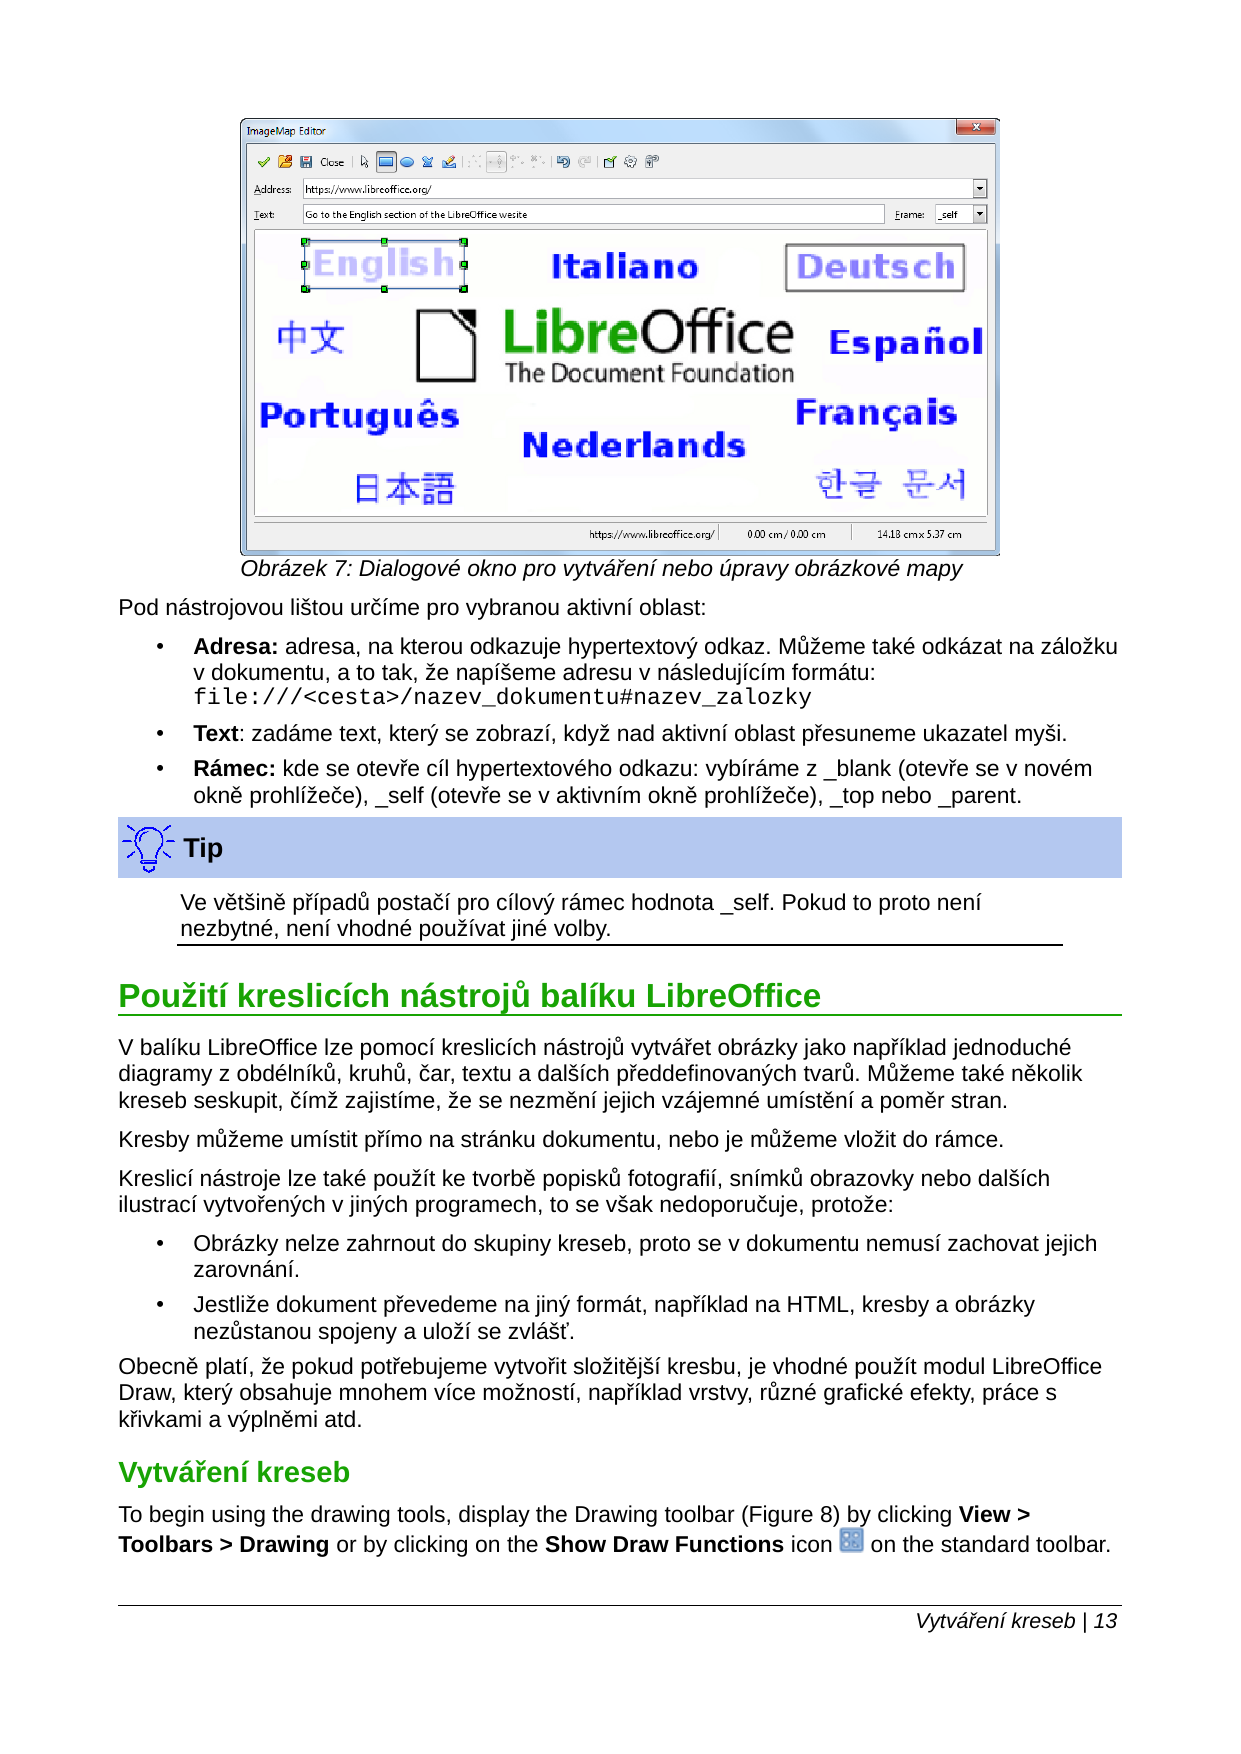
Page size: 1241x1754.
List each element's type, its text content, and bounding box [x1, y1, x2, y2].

text Obrázek 7: Dialogové okno pro vytváření nebo úpravy obrázkové mapy [240, 556, 1000, 582]
text Ve většině případů postačí pro cílový rámec hodnota _self. Pokud to proto není nezbytné, není vhodné používat jiné volby. [177, 886, 1063, 944]
subtitle Vytváření kreseb [118, 1456, 1122, 1489]
text To begin using the drawing tools, display the Drawing toolbar (Figure 8) by clicking View > Toolbars > Drawing or by clicking on the Show Draw Functions icon on the standard toolbar. [118, 1501, 1122, 1557]
list Adresa: adresa, na kterou odkazuje hypertextový odkaz. Můžeme také odkázat na záložku v dokumentu, a to tak, že napíšeme adresu v následujícím formátu: file:///<cesta>/nazev_dokumentu#nazev_zalozky [156, 633, 1122, 711]
list Rámec: kde se otevře cíl hypertextového odkazu: vybíráme z _blank (otevře se v novém okně prohlížeče), _self (otevře se v aktivním okně prohlížeče), _top nebo _parent. [156, 755, 1122, 808]
subtitle Tip [118, 817, 1122, 878]
text Kresby můžeme umístit přímo na stránku dokumentu, nebo je můžeme vložit do rámce. [118, 1126, 1122, 1152]
text Obecně platí, že pokud potřebujeme vytvořit složitější kresbu, je vhodné použít modul LibreOffice Draw, který obsahuje mnohem více možností, například vrstvy, různé grafické efekty, práce s křivkami a výplněmi atd. [118, 1353, 1122, 1432]
picture [119, 817, 179, 877]
picture [839, 1527, 865, 1553]
list Obrázky nelze zahrnout do skupiny kreseb, proto se v dokumentu nemusí zachovat jejich zarovnání. [156, 1230, 1122, 1282]
list Kreslicí nástroje lze také použít ke tvorbě popisků fotografií, snímků obrazovky nebo dalších ilustrací vytvořených v jiných programech, to se však nedoporučuje, protože: [118, 1164, 1122, 1217]
list Text: zadáme text, který se zobrazí, když nad aktivní oblast přesuneme ukazatel myši. [156, 720, 1122, 746]
picture [240, 118, 1000, 556]
list Pod nástrojovou lištou určíme pro vybranou aktivní oblast: [118, 594, 1122, 620]
list Jestliže dokument převedeme na jiný formát, například na HTML, kresby a obrázky nezůstanou spojeny a uloží se zvlášť. [156, 1291, 1122, 1344]
subtitle Použití kreslicích nástrojů balíku LibreOffice [118, 976, 1122, 1014]
text V balíku LibreOffice lze pomocí kreslicích nástrojů vytvářet obrázky jako například jednoduché diagramy z obdélníků, kruhů, čar, textu a dalších předdefinovaných tvarů. Můžeme také několik kreseb seskupit, čímž zajistíme, že se nezmění jejich vzájemné umístění a poměr stran. [118, 1034, 1122, 1113]
